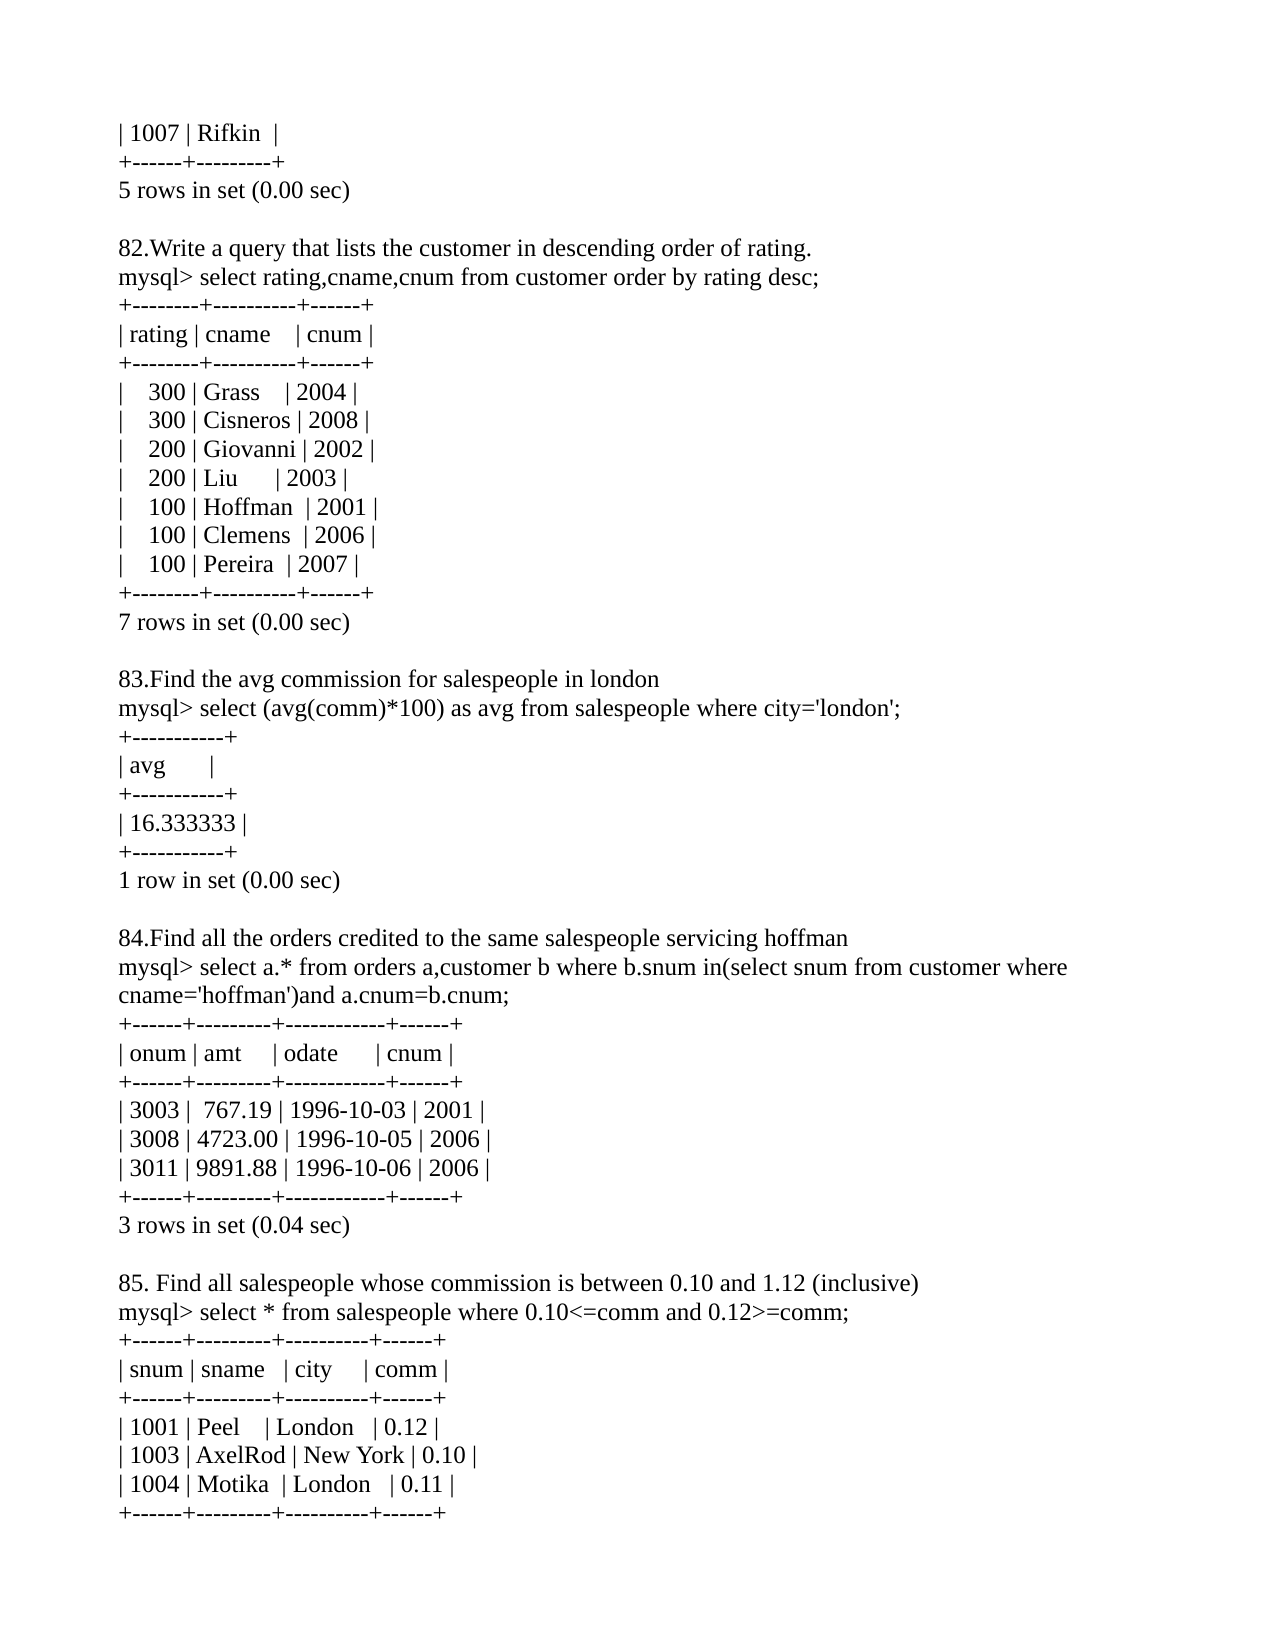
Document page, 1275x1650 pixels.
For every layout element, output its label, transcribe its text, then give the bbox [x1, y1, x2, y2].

text | 1004 | Motika | London | 0.11 | [118, 1469, 1157, 1498]
text mysql> select a.* from orders a,customer b where b.snum in(select snum from customer where cname='hoffman')and a.cnum=b.cnum; [118, 952, 1157, 1009]
text mysql> select rating,cname,cnum from customer order by rating desc; [118, 262, 1157, 291]
text 7 rows in set (0.00 sec) [118, 607, 1157, 636]
text +-----------+ [118, 722, 1157, 751]
text | snum | sname | city | comm | [118, 1354, 1157, 1383]
text | 300 | Cisneros | 2008 | [118, 406, 1157, 434]
text +-----------+ [118, 779, 1157, 808]
text | 200 | Liu | 2003 | [118, 463, 1157, 492]
text +-----------+ [118, 837, 1157, 866]
text mysql> select * from salespeople where 0.10<=comm and 0.12>=comm; [118, 1297, 1157, 1326]
text +------+---------+------------+------+ [118, 1067, 1157, 1096]
text | 16.333333 | [118, 808, 1157, 837]
text | 200 | Giovanni | 2002 | [118, 434, 1157, 463]
text | 100 | Hoffman | 2001 | [118, 492, 1157, 521]
text | 300 | Grass | 2004 | [118, 377, 1157, 406]
text | onum | amt | odate | cnum | [118, 1038, 1157, 1067]
text 3 rows in set (0.04 sec) [118, 1211, 1157, 1239]
text +--------+----------+------+ [118, 348, 1157, 377]
text | rating | cname | cnum | [118, 319, 1157, 348]
text 85. Find all salespeople whose commission is between 0.10 and 1.12 (inclusive) [118, 1268, 1157, 1297]
text | 3011 | 9891.88 | 1996-10-06 | 2006 | [118, 1153, 1157, 1182]
text | 100 | Clemens | 2006 | [118, 521, 1157, 549]
text +--------+----------+------+ [118, 291, 1157, 319]
text +------+---------+------------+------+ [118, 1182, 1157, 1211]
text 82.Write a query that lists the customer in descending order of rating. [118, 233, 1157, 262]
text | 3003 | 767.19 | 1996-10-03 | 2001 | [118, 1096, 1157, 1124]
text +------+---------+ [118, 147, 1157, 176]
text | 1003 | AxelRod | New York | 0.10 | [118, 1441, 1157, 1469]
text 83.Find the avg commission for salespeople in london [118, 664, 1157, 693]
text mysql> select (avg(comm)*100) as avg from salespeople where city='london'; [118, 693, 1157, 722]
text | 1007 | Rifkin | [118, 118, 1157, 147]
text | avg | [118, 751, 1157, 779]
text 1 row in set (0.00 sec) [118, 866, 1157, 894]
text | 1001 | Peel | London | 0.12 | [118, 1412, 1157, 1441]
text | 3008 | 4723.00 | 1996-10-05 | 2006 | [118, 1124, 1157, 1153]
text +------+---------+----------+------+ [118, 1498, 1157, 1527]
text +------+---------+----------+------+ [118, 1383, 1157, 1412]
text | 100 | Pereira | 2007 | [118, 549, 1157, 578]
text +------+---------+----------+------+ [118, 1326, 1157, 1354]
text +--------+----------+------+ [118, 578, 1157, 607]
text 5 rows in set (0.00 sec) [118, 176, 1157, 204]
text 84.Find all the orders credited to the same salespeople servicing hoffman [118, 923, 1157, 952]
text +------+---------+------------+------+ [118, 1009, 1157, 1038]
